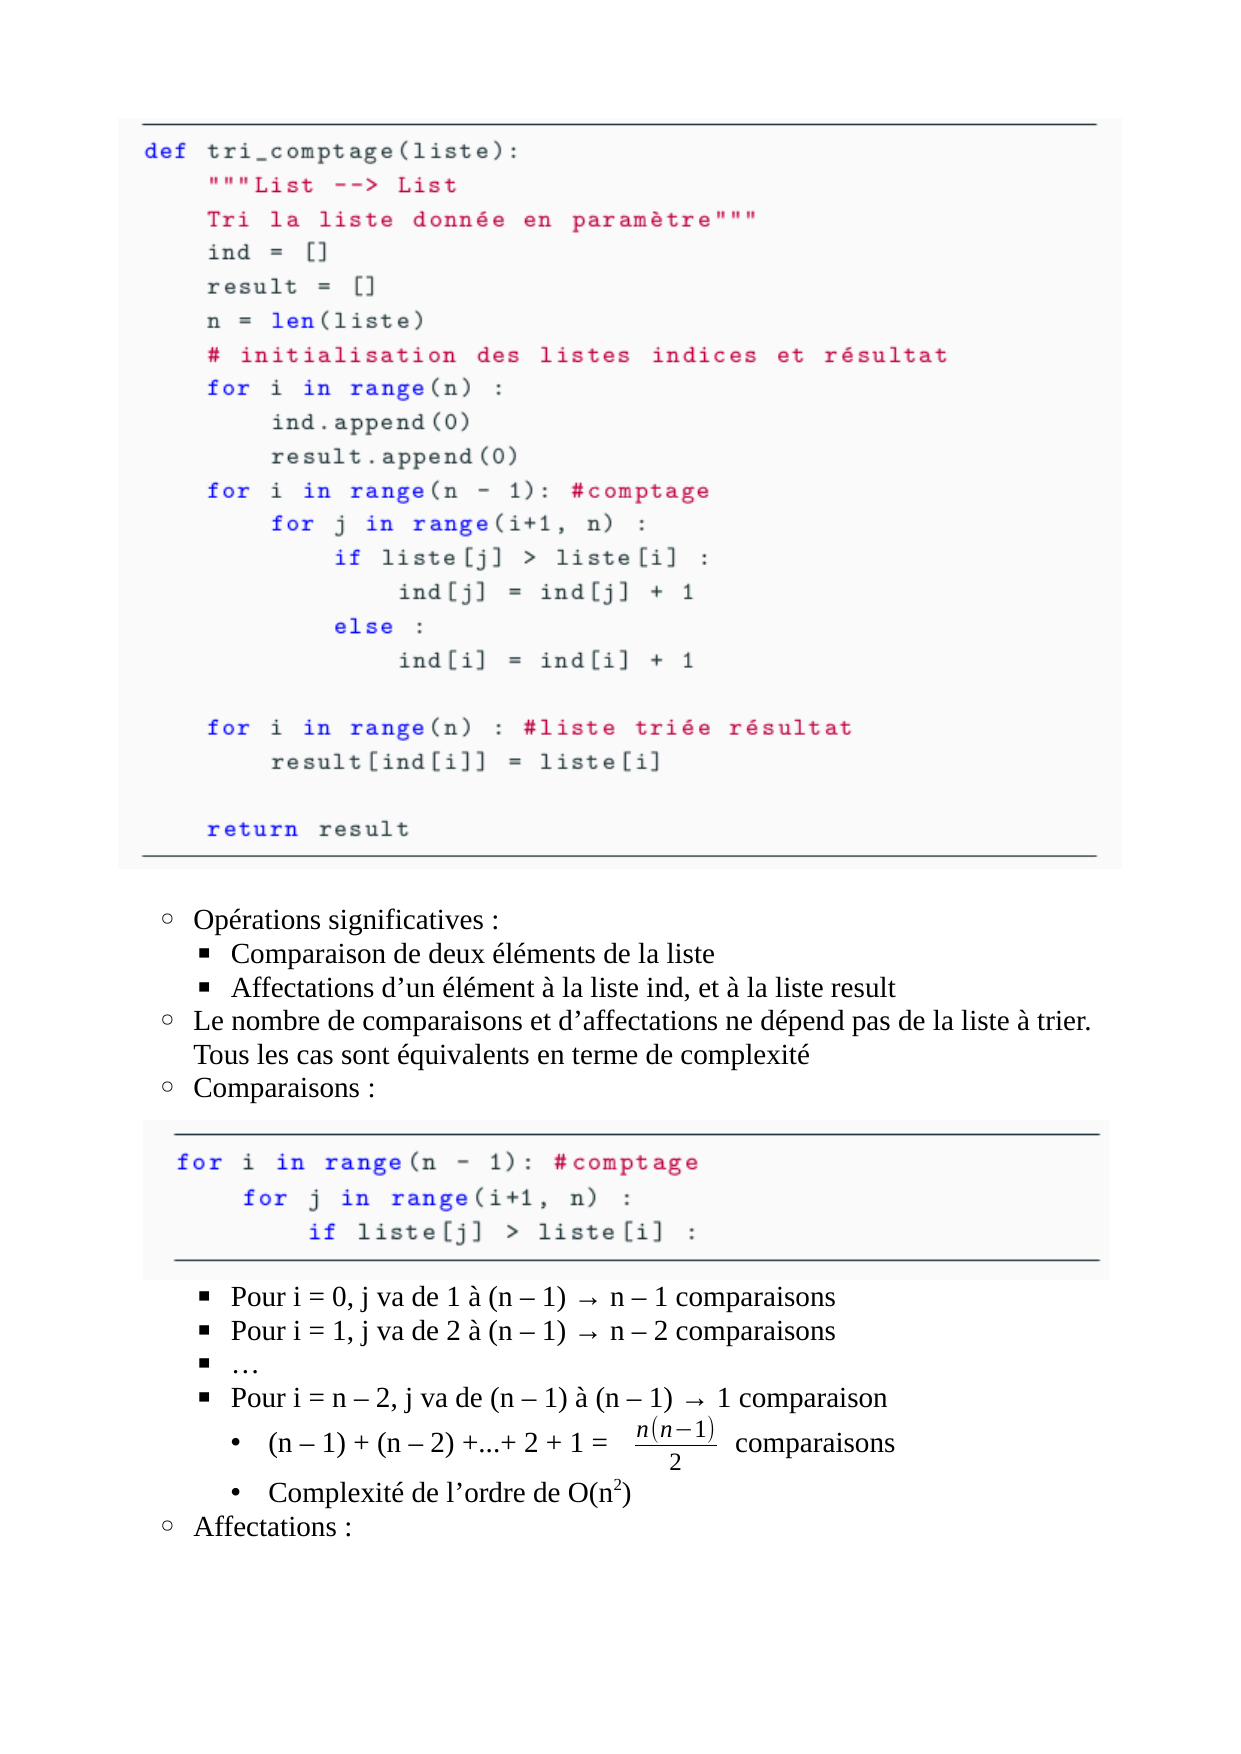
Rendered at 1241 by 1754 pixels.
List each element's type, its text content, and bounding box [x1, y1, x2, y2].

list Pour i = n – 2, j va de (n – 1) à (n – 1) → 1 comparaison [193, 1380, 1122, 1414]
list … [193, 1346, 1122, 1380]
list (n – 1) + (n – 2) +...+ 2 + 1 = comparaisons [231, 1414, 1122, 1475]
list Affectations : [156, 1509, 1122, 1542]
list Comparaisons : [156, 1071, 1122, 1104]
list Pour i = 0, j va de 1 à (n – 1) → n – 1 comparaisons [193, 1104, 1122, 1313]
list Comparaison de deux éléments de la liste [193, 936, 1122, 970]
list Opérations significatives : [156, 902, 1122, 936]
picture [143, 1120, 1110, 1280]
list Le nombre de comparaisons et d’affectations ne dépend pas de la liste à trier. Tous les cas sont équivalents en terme de complexité [156, 1003, 1122, 1071]
list Complexité de l’ordre de O(n2) [231, 1475, 1122, 1509]
list Pour i = 1, j va de 2 à (n – 1) → n – 2 comparaisons [193, 1313, 1122, 1346]
picture [118, 118, 1123, 869]
list Affectations d’un élément à la liste ind, et à la liste result [193, 970, 1122, 1003]
